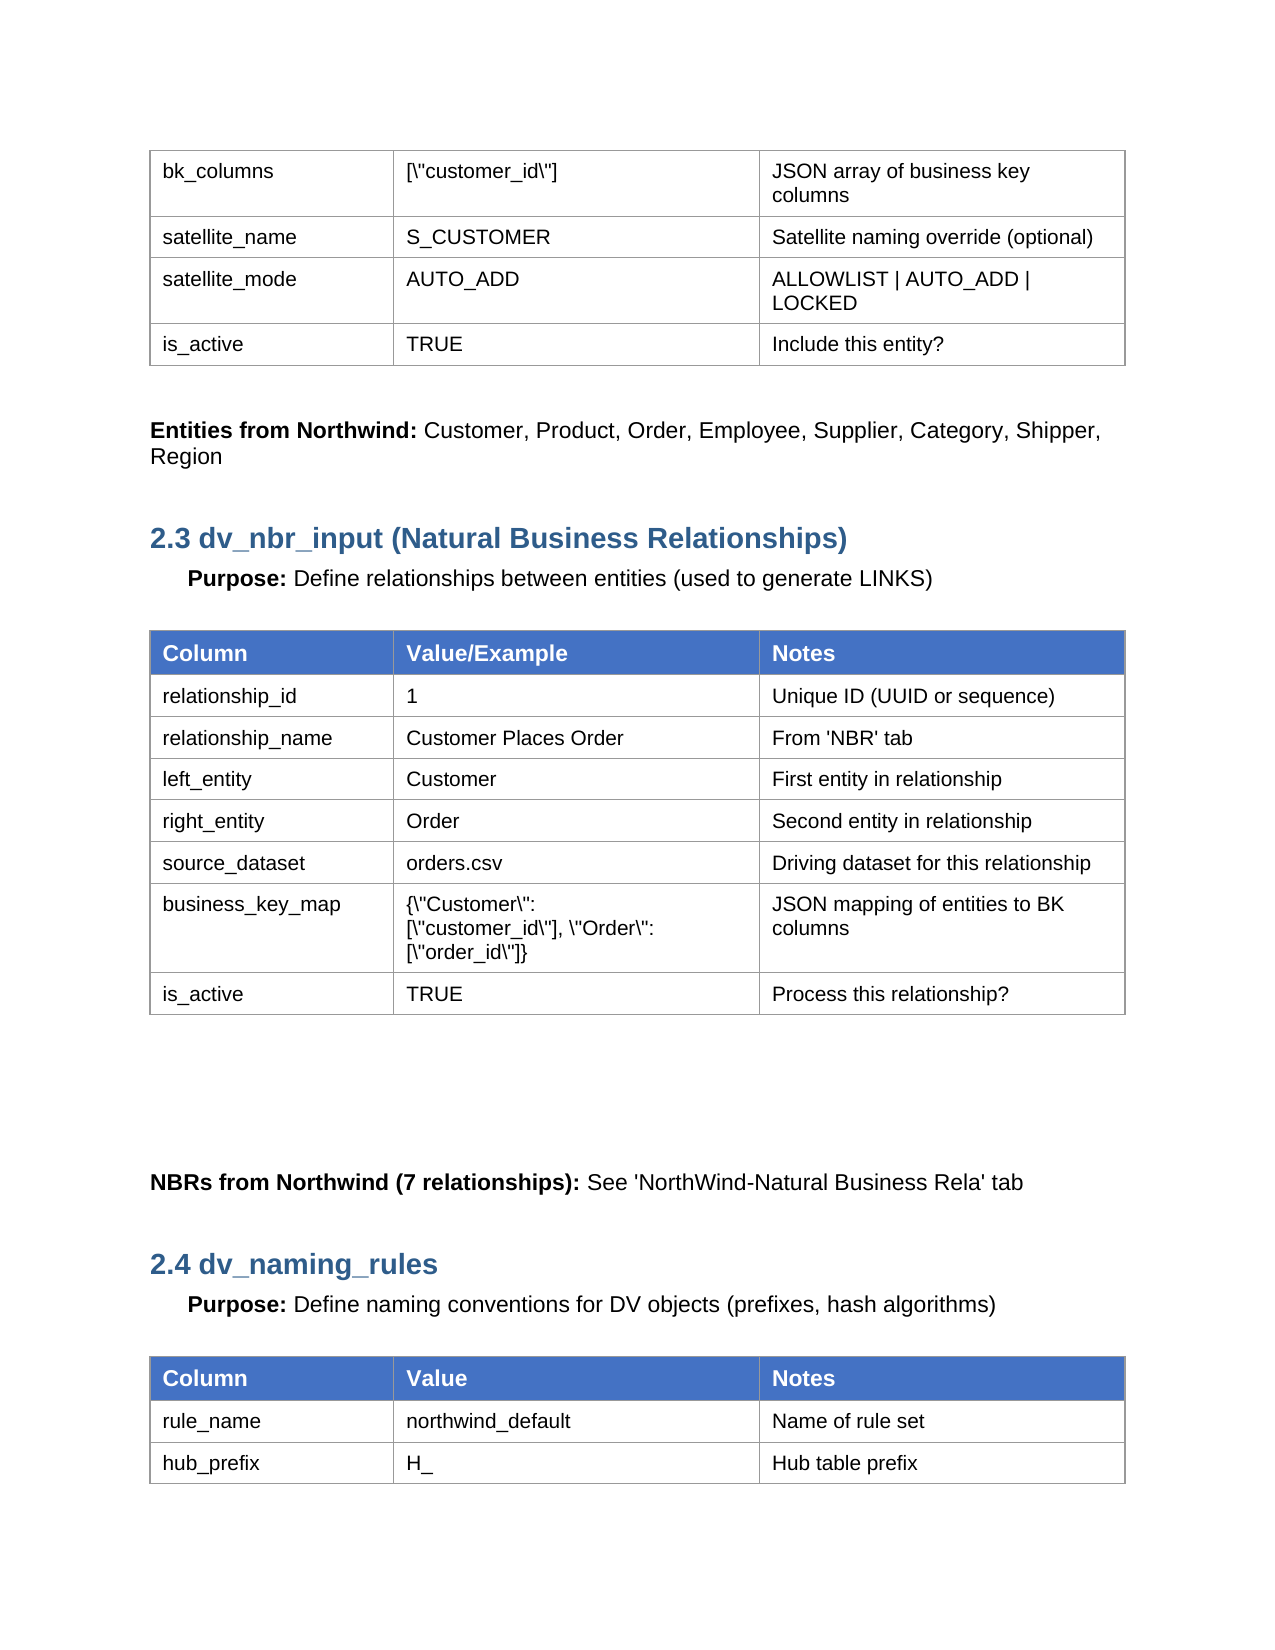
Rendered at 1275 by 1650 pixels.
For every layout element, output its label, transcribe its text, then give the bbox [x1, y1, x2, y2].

subtitle 2.4 dv_naming_rules [150, 1247, 1125, 1280]
table_cell Name of rule set [760, 1401, 1124, 1442]
table_header Notes [760, 631, 1124, 674]
table_cell is_active [151, 973, 393, 1014]
table_cell right_entity [151, 800, 393, 841]
table_cell Order [394, 800, 759, 841]
table_cell Customer Places Order [394, 717, 759, 758]
table_cell rule_name [151, 1401, 393, 1442]
table_cell relationship_id [151, 675, 393, 716]
table_header Column [151, 1357, 393, 1400]
text Entities from Northwind: Customer, Product, Order, Employee, Supplier, Category, Shipper, Region [150, 417, 1125, 470]
table_cell JSON array of business key columns [760, 151, 1124, 216]
table_cell Unique ID (UUID or sequence) [760, 675, 1124, 716]
table_cell ALLOWLIST | AUTO_ADD | LOCKED [760, 258, 1124, 323]
table_cell source_dataset [151, 842, 393, 883]
table_cell satellite_name [151, 217, 393, 257]
table_cell Hub table prefix [760, 1443, 1124, 1483]
table_cell From 'NBR' tab [760, 717, 1124, 758]
table_cell JSON mapping of entities to BK columns [760, 884, 1124, 972]
table_cell First entity in relationship [760, 759, 1124, 799]
list Purpose: Define naming conventions for DV objects (prefixes, hash algorithms) [187, 1291, 1125, 1317]
table_cell Customer [394, 759, 759, 799]
table_cell Process this relationship? [760, 973, 1124, 1014]
table_cell Include this entity? [760, 324, 1124, 364]
table_header Value [394, 1357, 759, 1400]
table_cell bk_columns [151, 151, 393, 216]
list Purpose: Define relationships between entities (used to generate LINKS) [187, 565, 1125, 591]
table_cell satellite_mode [151, 258, 393, 323]
subtitle 2.3 dv_nbr_input (Natural Business Relationships) [150, 521, 1125, 554]
table_cell hub_prefix [151, 1443, 393, 1483]
table_header Column [151, 631, 393, 674]
table_cell left_entity [151, 759, 393, 799]
table_header Notes [760, 1357, 1124, 1400]
table_cell orders.csv [394, 842, 759, 883]
table_cell TRUE [394, 324, 759, 364]
table_cell northwind_default [394, 1401, 759, 1442]
text NBRs from Northwind (7 relationships): See 'NorthWind-Natural Business Rela' tab [150, 1169, 1125, 1195]
table_cell AUTO_ADD [394, 258, 759, 323]
table_cell relationship_name [151, 717, 393, 758]
table_cell 1 [394, 675, 759, 716]
table_cell H_ [394, 1443, 759, 1483]
table_cell Second entity in relationship [760, 800, 1124, 841]
table_cell S_CUSTOMER [394, 217, 759, 257]
table_cell is_active [151, 324, 393, 364]
table_cell {\"Customer\": [\"customer_id\"], \"Order\": [\"order_id\"]} [394, 884, 759, 972]
table_cell [\"customer_id\"] [394, 151, 759, 216]
table_cell Driving dataset for this relationship [760, 842, 1124, 883]
table_cell business_key_map [151, 884, 393, 972]
table_cell TRUE [394, 973, 759, 1014]
table_header Value/Example [394, 631, 759, 674]
table_cell Satellite naming override (optional) [760, 217, 1124, 257]
